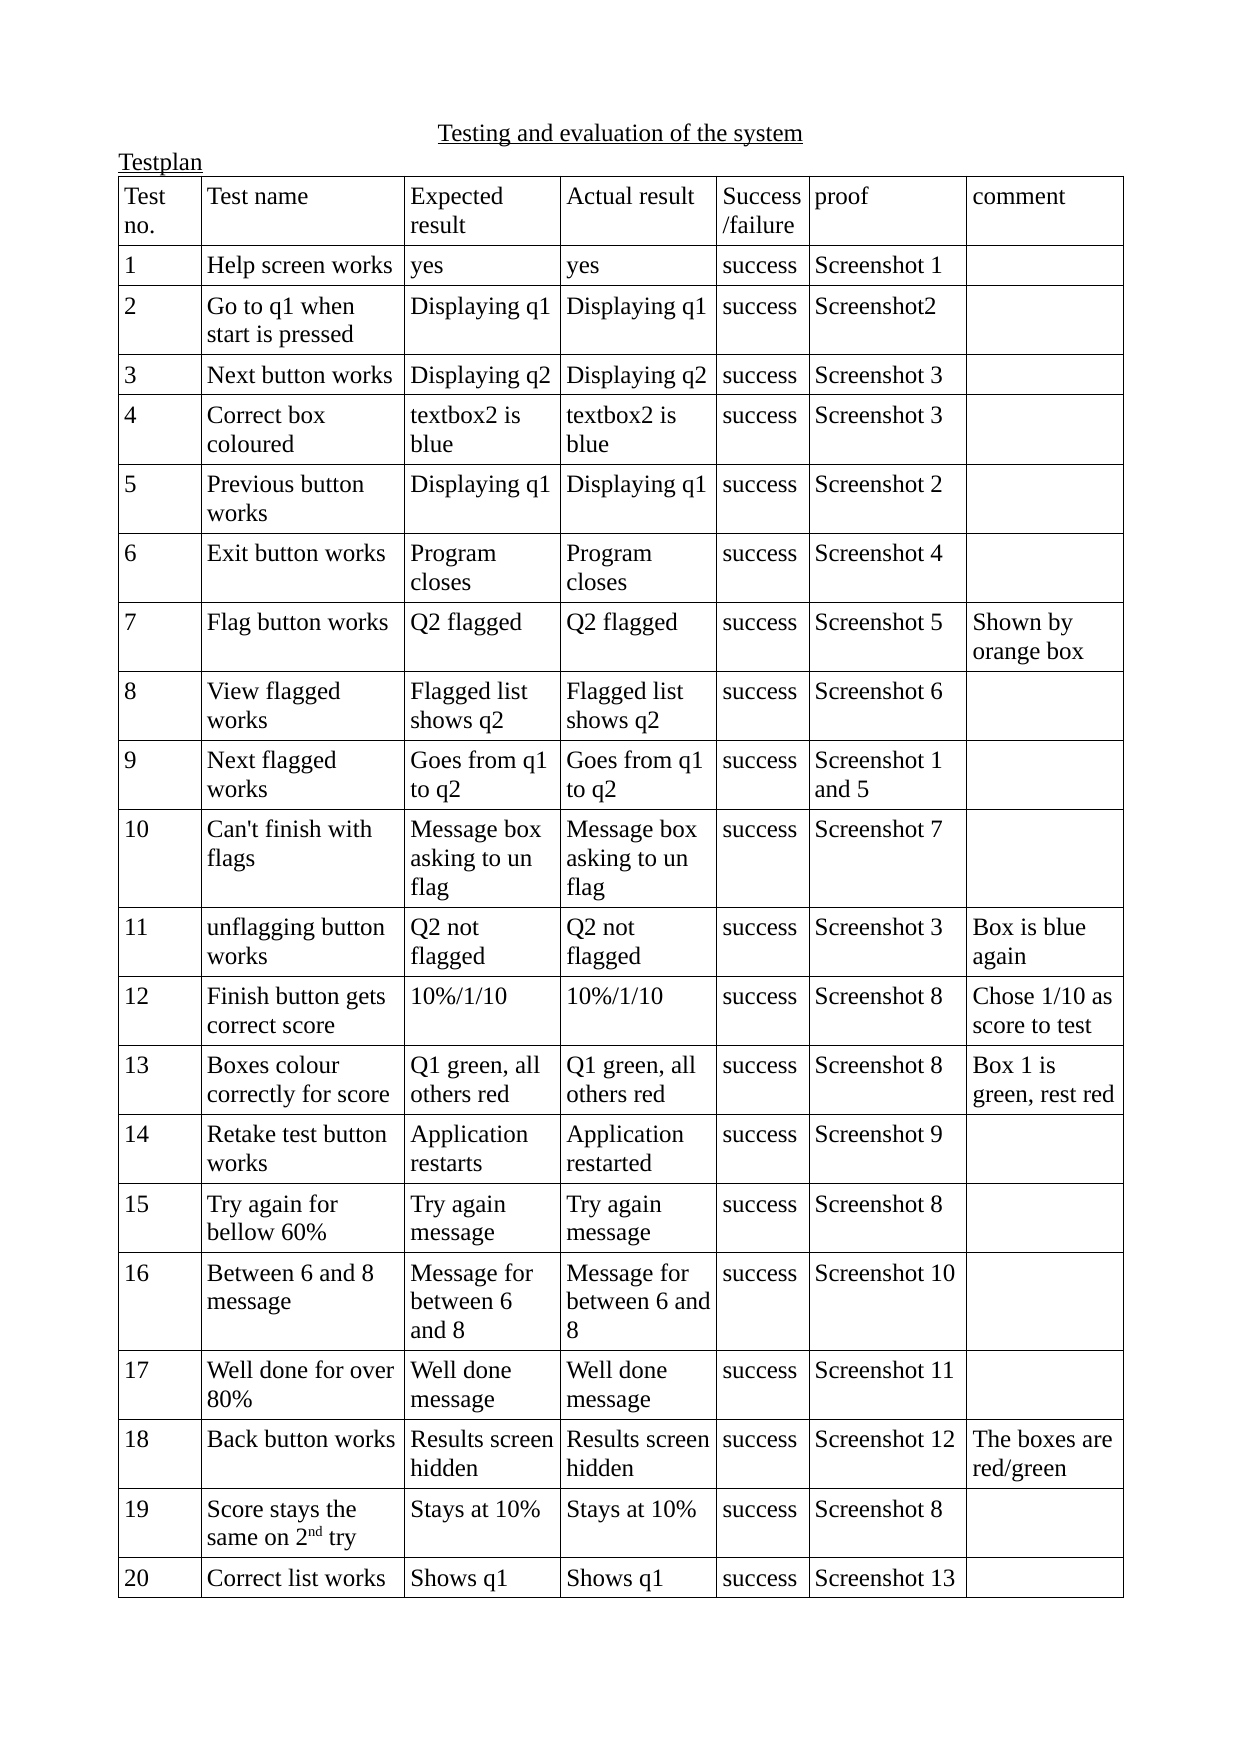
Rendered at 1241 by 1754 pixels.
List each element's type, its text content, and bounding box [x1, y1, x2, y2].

table_cell Boxes colour correctly for score [202, 1046, 404, 1114]
table_cell Try again for bellow 60% [202, 1184, 404, 1252]
table_header Expected result [405, 177, 560, 245]
table_cell [967, 286, 1123, 354]
table_cell Q2 flagged [405, 603, 560, 671]
table_cell Screenshot 9 [810, 1115, 966, 1183]
table_cell [967, 395, 1123, 463]
table_cell Screenshot 13 [810, 1558, 966, 1597]
table_cell Exit button works [202, 534, 404, 602]
table_cell success [717, 534, 809, 602]
table_cell Finish button gets correct score [202, 977, 404, 1045]
table_cell success [717, 355, 809, 394]
table_cell Shows q1 [561, 1558, 716, 1597]
table_cell [967, 1115, 1123, 1183]
table_cell Results screen hidden [405, 1420, 560, 1488]
table_cell [967, 355, 1123, 394]
table_cell success [717, 1351, 809, 1419]
table_cell [967, 672, 1123, 740]
table_cell Application restarted [561, 1115, 716, 1183]
table_cell success [717, 1253, 809, 1350]
table_cell [967, 741, 1123, 809]
text Testplan [118, 147, 1122, 176]
table_cell The boxes are red/green [967, 1420, 1123, 1488]
table_cell success [717, 810, 809, 907]
table_cell Message for between 6 and 8 [561, 1253, 716, 1350]
table_cell [967, 1253, 1123, 1350]
table_cell [967, 1489, 1123, 1557]
table_cell Screenshot 3 [810, 908, 966, 976]
table_cell success [717, 603, 809, 671]
table_cell 4 [119, 395, 201, 463]
table_cell Stays at 10% [405, 1489, 560, 1557]
table_cell 6 [119, 534, 201, 602]
table_header Actual result [561, 177, 716, 245]
table_cell Screenshot 2 [810, 465, 966, 532]
table_cell Score stays the same on 2nd try [202, 1489, 404, 1557]
table_cell 14 [119, 1115, 201, 1183]
table_cell unflagging button works [202, 908, 404, 976]
table_cell 2 [119, 286, 201, 354]
table_cell Q1 green, all others red [561, 1046, 716, 1114]
table_header Test name [202, 177, 404, 245]
table_cell Next flagged works [202, 741, 404, 809]
table_cell Screenshot 1 and 5 [810, 741, 966, 809]
table_cell Q1 green, all others red [405, 1046, 560, 1114]
table_header comment [967, 177, 1123, 245]
table_cell 10%/1/10 [561, 977, 716, 1045]
table_cell 15 [119, 1184, 201, 1252]
table_cell 16 [119, 1253, 201, 1350]
table_cell Flag button works [202, 603, 404, 671]
table_cell Q2 flagged [561, 603, 716, 671]
table_cell Correct list works [202, 1558, 404, 1597]
table_cell Screenshot 8 [810, 1489, 966, 1557]
table_cell Q2 not flagged [405, 908, 560, 976]
table_cell 5 [119, 465, 201, 532]
table_cell Shows q1 [405, 1558, 560, 1597]
table_cell Screenshot 10 [810, 1253, 966, 1350]
table_cell Well done message [561, 1351, 716, 1419]
table_cell success [717, 1184, 809, 1252]
table_cell 20 [119, 1558, 201, 1597]
table_cell Try again message [405, 1184, 560, 1252]
table_cell yes [561, 246, 716, 285]
table_cell Displaying q2 [561, 355, 716, 394]
table_cell 7 [119, 603, 201, 671]
table_cell Screenshot 8 [810, 1184, 966, 1252]
table_cell Goes from q1 to q2 [405, 741, 560, 809]
table_cell 13 [119, 1046, 201, 1114]
table_header Success/failure [717, 177, 809, 245]
table_cell Displaying q1 [561, 286, 716, 354]
table_cell Screenshot 8 [810, 1046, 966, 1114]
table_cell View flagged works [202, 672, 404, 740]
table_cell Screenshot 1 [810, 246, 966, 285]
table_cell Displaying q1 [405, 286, 560, 354]
table_cell Back button works [202, 1420, 404, 1488]
table_cell success [717, 1115, 809, 1183]
table_cell 11 [119, 908, 201, 976]
table_cell success [717, 395, 809, 463]
table_cell success [717, 908, 809, 976]
table_cell Q2 not flagged [561, 908, 716, 976]
table_cell Application restarts [405, 1115, 560, 1183]
table_cell Chose 1/10 as score to test [967, 977, 1123, 1045]
table_cell 12 [119, 977, 201, 1045]
table_cell Program closes [405, 534, 560, 602]
table_cell Message for between 6 and 8 [405, 1253, 560, 1350]
table_cell Help screen works [202, 246, 404, 285]
table_cell 19 [119, 1489, 201, 1557]
table_cell success [717, 741, 809, 809]
table_cell success [717, 1420, 809, 1488]
table_cell [967, 1184, 1123, 1252]
table_cell Displaying q1 [561, 465, 716, 532]
table_cell Retake test button works [202, 1115, 404, 1183]
table_cell success [717, 246, 809, 285]
table_cell Well done for over 80% [202, 1351, 404, 1419]
table_cell [967, 810, 1123, 907]
table_cell Can't finish with flags [202, 810, 404, 907]
table_cell 10 [119, 810, 201, 907]
table_cell [967, 1558, 1123, 1597]
table_cell 3 [119, 355, 201, 394]
text Testing and evaluation of the system [118, 118, 1122, 147]
table_cell Well done message [405, 1351, 560, 1419]
table_cell Screenshot 12 [810, 1420, 966, 1488]
table_cell Goes from q1 to q2 [561, 741, 716, 809]
table_cell 18 [119, 1420, 201, 1488]
table_cell 8 [119, 672, 201, 740]
table_cell 10%/1/10 [405, 977, 560, 1045]
table_cell Stays at 10% [561, 1489, 716, 1557]
table_cell success [717, 465, 809, 532]
table_cell Correct box coloured [202, 395, 404, 463]
table_cell Screenshot 5 [810, 603, 966, 671]
table_cell success [717, 1046, 809, 1114]
table_cell Try again message [561, 1184, 716, 1252]
table_cell success [717, 1489, 809, 1557]
table_cell textbox2 is blue [405, 395, 560, 463]
table_cell Results screen hidden [561, 1420, 716, 1488]
table_cell Flagged list shows q2 [405, 672, 560, 740]
table_cell Previous button works [202, 465, 404, 532]
table_cell Go to q1 when start is pressed [202, 286, 404, 354]
table_cell Between 6 and 8 message [202, 1253, 404, 1350]
table_cell Flagged list shows q2 [561, 672, 716, 740]
table_cell 1 [119, 246, 201, 285]
table_cell Displaying q1 [405, 465, 560, 532]
table_cell Screenshot 8 [810, 977, 966, 1045]
table_cell success [717, 672, 809, 740]
table_cell Screenshot 3 [810, 395, 966, 463]
table_cell Screenshot 3 [810, 355, 966, 394]
table_cell success [717, 1558, 809, 1597]
table_cell [967, 246, 1123, 285]
table_cell [967, 534, 1123, 602]
table_header Test no. [119, 177, 201, 245]
table_header proof [810, 177, 966, 245]
table_cell textbox2 is blue [561, 395, 716, 463]
table_cell Next button works [202, 355, 404, 394]
table_cell yes [405, 246, 560, 285]
table_cell [967, 1351, 1123, 1419]
table_cell [967, 465, 1123, 532]
table_cell 17 [119, 1351, 201, 1419]
table_cell Screenshot2 [810, 286, 966, 354]
table_cell Program closes [561, 534, 716, 602]
table_cell Screenshot 4 [810, 534, 966, 602]
table_cell Screenshot 6 [810, 672, 966, 740]
table_cell Displaying q2 [405, 355, 560, 394]
table_cell Message box asking to un flag [405, 810, 560, 907]
table_cell Box 1 is green, rest red [967, 1046, 1123, 1114]
table_cell Box is blue again [967, 908, 1123, 976]
table_cell Screenshot 7 [810, 810, 966, 907]
table_cell Shown by orange box [967, 603, 1123, 671]
table_cell Screenshot 11 [810, 1351, 966, 1419]
table_cell success [717, 977, 809, 1045]
table_cell 9 [119, 741, 201, 809]
table_cell success [717, 286, 809, 354]
table_cell Message box asking to un flag [561, 810, 716, 907]
